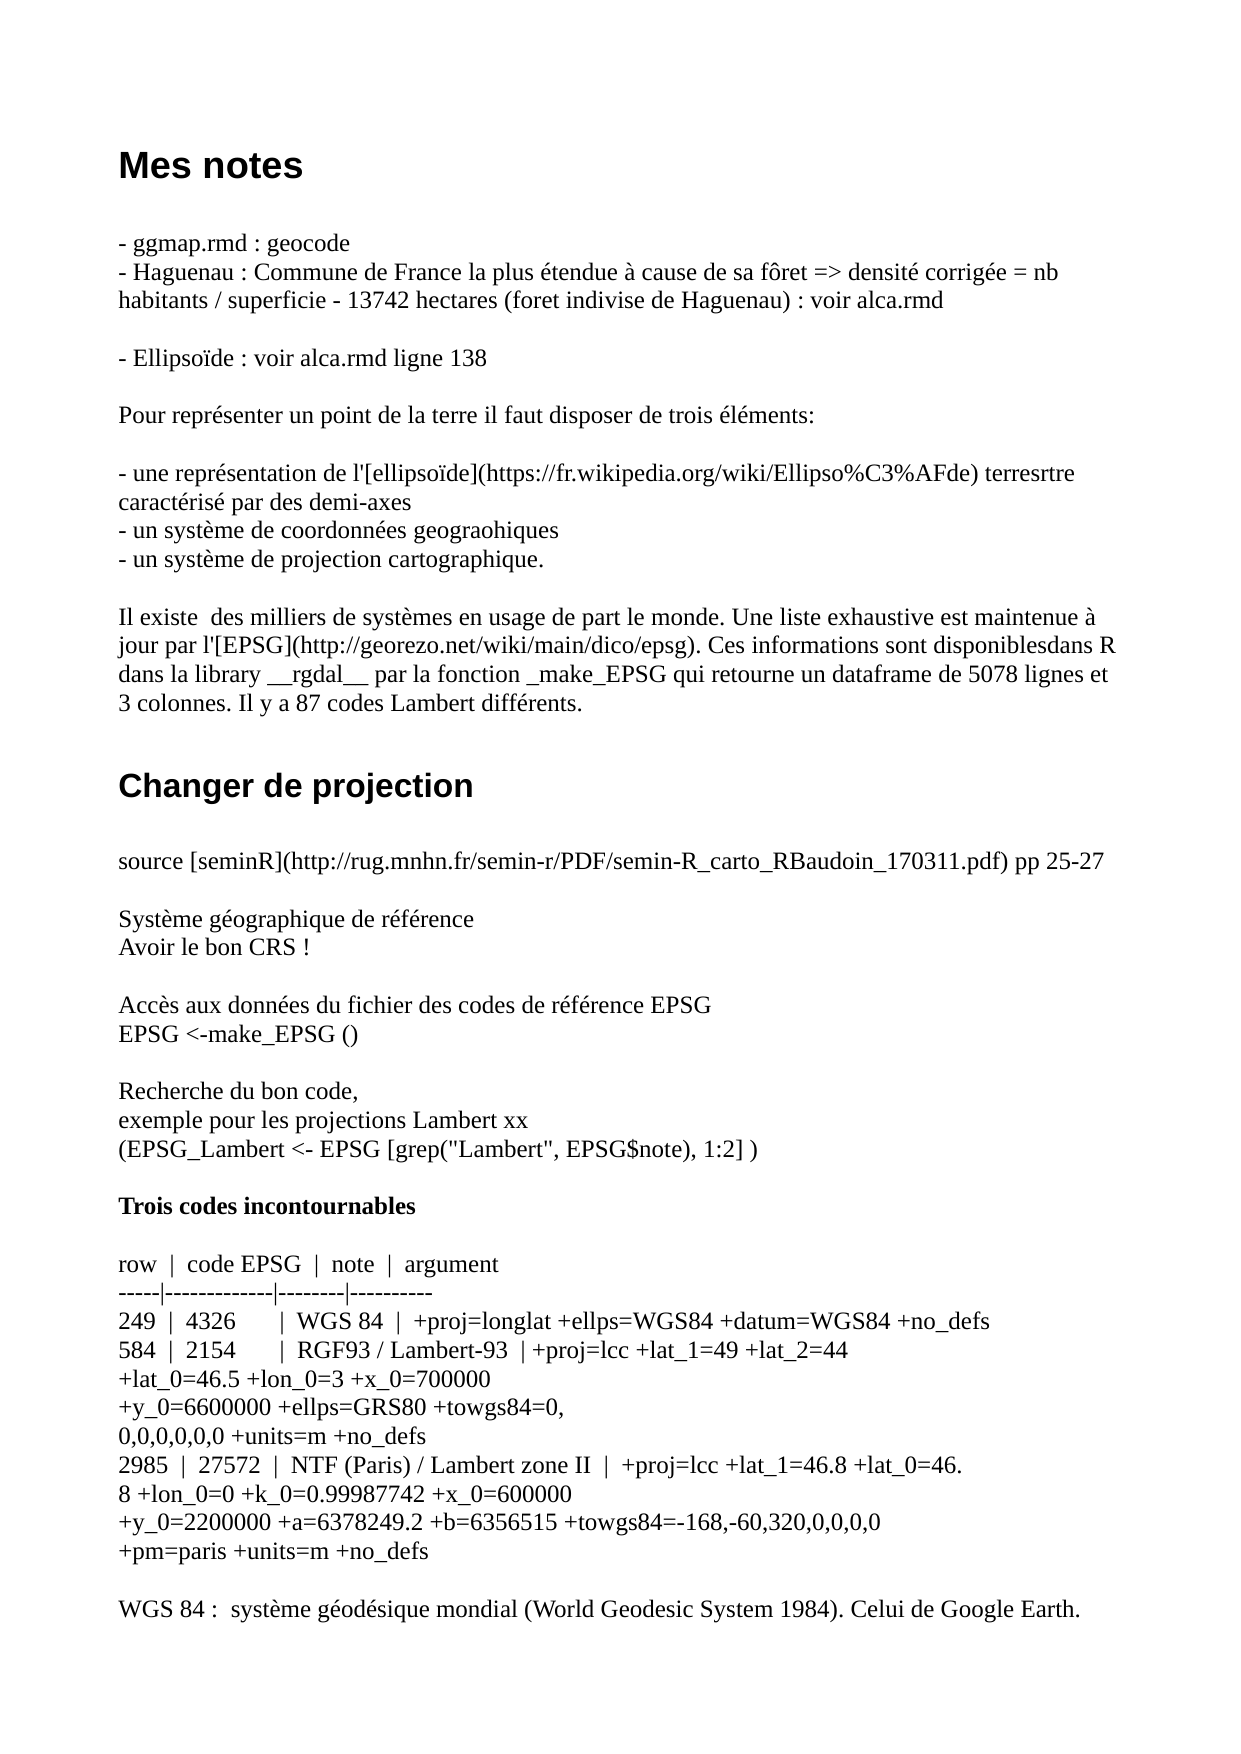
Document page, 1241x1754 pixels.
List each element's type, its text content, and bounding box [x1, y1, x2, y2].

text Trois codes incontournables [118, 1191, 1122, 1220]
text Recherche du bon code, [118, 1076, 1122, 1105]
text EPSG <-make_EPSG () [118, 1019, 1122, 1047]
text row | code EPSG | note | argument [118, 1249, 1122, 1277]
text Pour représenter un point de la terre il faut disposer de trois éléments: [118, 401, 1122, 429]
text Accès aux données du fichier des codes de référence EPSG [118, 990, 1122, 1019]
text exemple pour les projections Lambert xx [118, 1105, 1122, 1134]
text +lat_0=46.5 +lon_0=3 +x_0=700000 [118, 1364, 1122, 1392]
text WGS 84 : système géodésique mondial (World Geodesic System 1984). Celui de Google Earth. [118, 1594, 1122, 1622]
text - un système de projection cartographique. [118, 544, 1122, 573]
text (EPSG_Lambert <- EPSG [grep("Lambert", EPSG$note), 1:2] ) [118, 1134, 1122, 1162]
text Avoir le bon CRS ! [118, 932, 1122, 961]
text - Ellipsoïde : voir alca.rmd ligne 138 [118, 343, 1122, 372]
subtitle Mes notes [118, 143, 1122, 187]
text 0,0,0,0,0,0 +units=m +no_defs [118, 1421, 1122, 1450]
text -----|-------------|--------|---------- [118, 1277, 1122, 1306]
text Système géographique de référence [118, 904, 1122, 932]
text - Haguenau : Commune de France la plus étendue à cause de sa fôret => densité corrigée = nb habitants / superficie - 13742 hectares (foret indivise de Haguenau) : voir alca.rmd [118, 257, 1122, 314]
text - ggmap.rmd : geocode [118, 228, 1122, 257]
text 249 | 4326 | WGS 84 | +proj=longlat +ellps=WGS84 +datum=WGS84 +no_defs [118, 1306, 1122, 1335]
subtitle Changer de projection [118, 766, 1122, 805]
text Il existe des milliers de systèmes en usage de part le monde. Une liste exhaustive est maintenue à jour par l'[EPSG](http://georezo.net/wiki/main/dico/epsg). Ces informations sont disponiblesdans R dans la library __rgdal__ par la fonction _make_EPSG qui retourne un dataframe de 5078 lignes et 3 colonnes. Il y a 87 codes Lambert différents. [118, 602, 1122, 717]
text 2985 | 27572 | NTF (Paris) / Lambert zone II | +proj=lcc +lat_1=46.8 +lat_0=46. [118, 1450, 1122, 1479]
text 584 | 2154 | RGF93 / Lambert-93 | +proj=lcc +lat_1=49 +lat_2=44 [118, 1335, 1122, 1364]
text source [seminR](http://rug.mnhn.fr/semin-r/PDF/semin-R_carto_RBaudoin_170311.pdf) pp 25-27 [118, 846, 1122, 875]
text +y_0=2200000 +a=6378249.2 +b=6356515 +towgs84=-168,-60,320,0,0,0,0 [118, 1507, 1122, 1536]
text +pm=paris +units=m +no_defs [118, 1536, 1122, 1565]
text - une représentation de l'[ellipsoïde](https://fr.wikipedia.org/wiki/Ellipso%C3%AFde) terresrtre caractérisé par des demi-axes [118, 458, 1122, 516]
text +y_0=6600000 +ellps=GRS80 +towgs84=0, [118, 1392, 1122, 1421]
text - un système de coordonnées geograohiques [118, 516, 1122, 544]
text 8 +lon_0=0 +k_0=0.99987742 +x_0=600000 [118, 1479, 1122, 1507]
